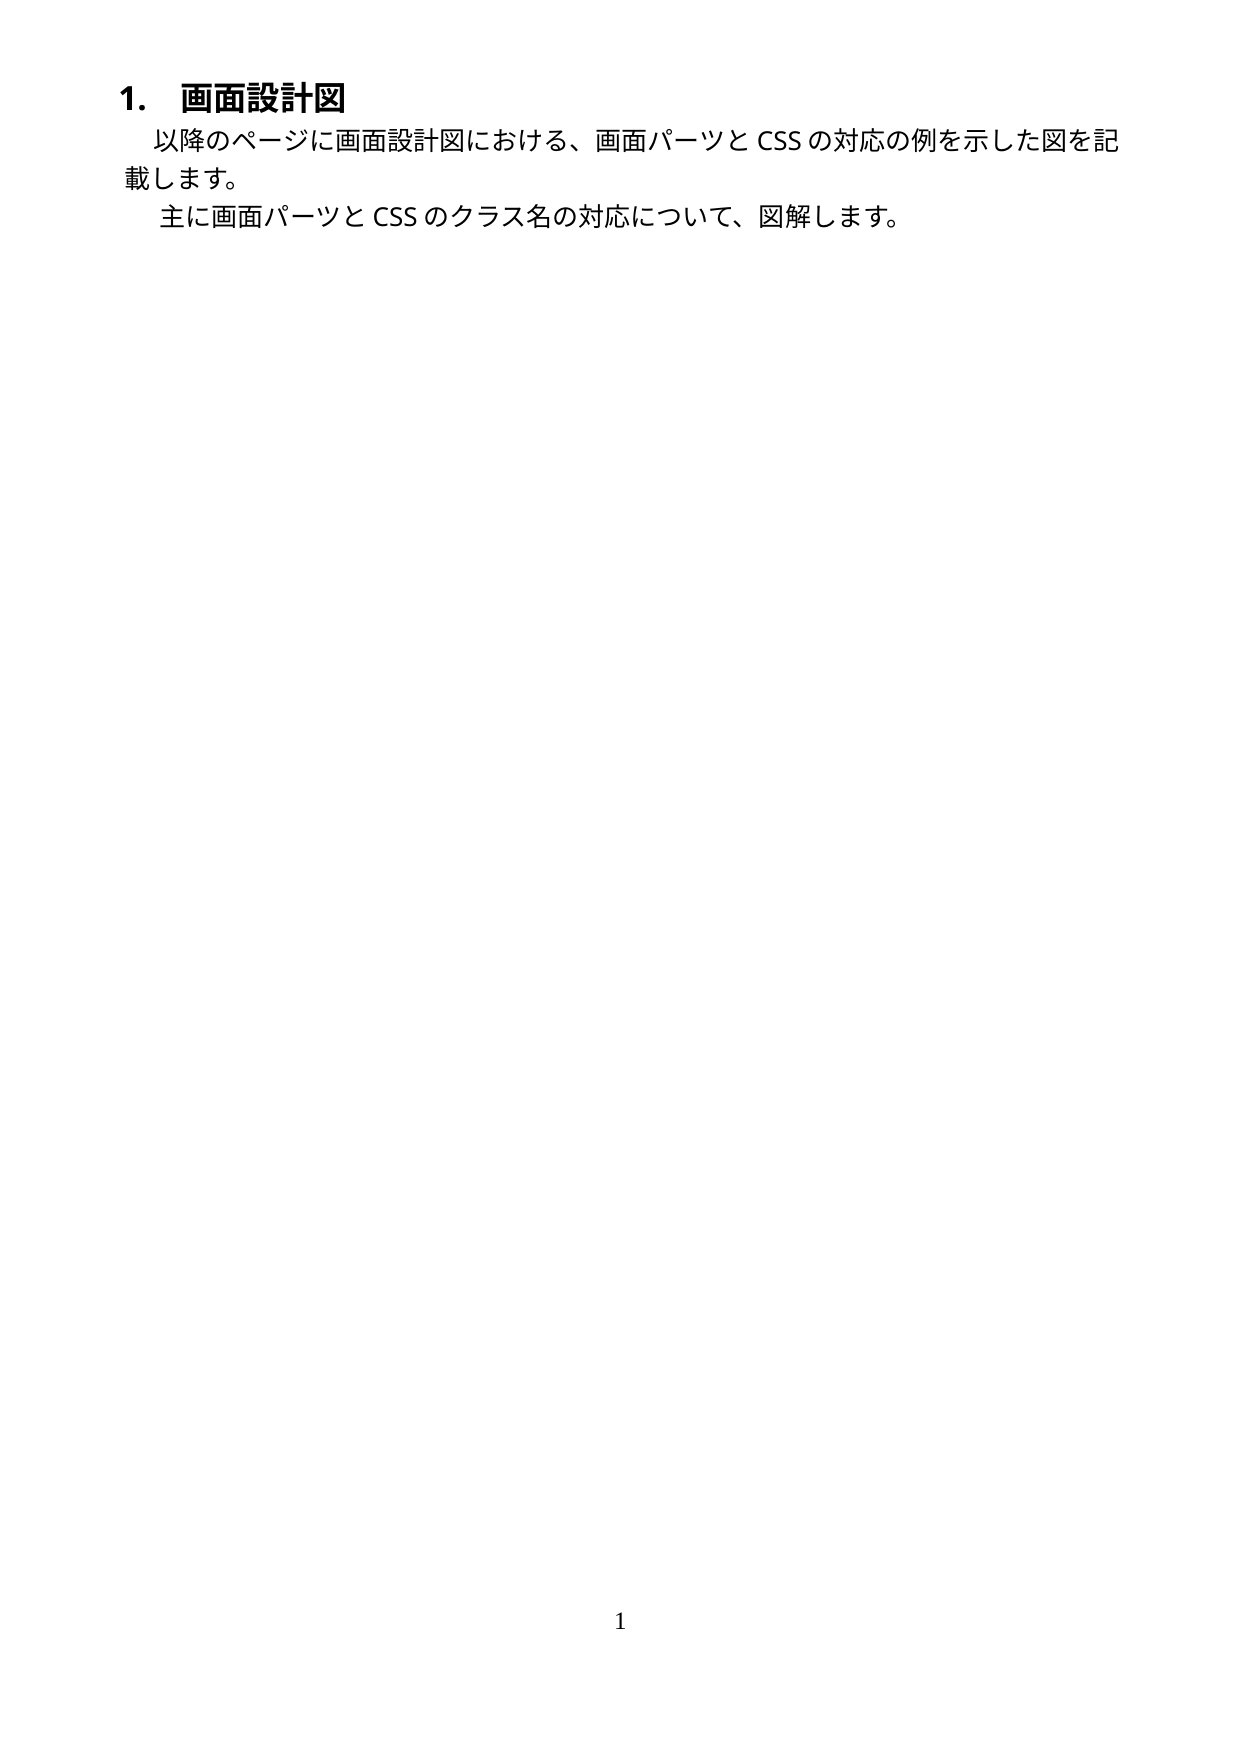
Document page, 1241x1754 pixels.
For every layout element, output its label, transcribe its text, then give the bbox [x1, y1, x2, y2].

text 主に画面パーツとCSSのクラス名の対応について、図解します。 [118, 196, 1122, 234]
text 以降のページに画面設計図における、画面パーツとCSSの対応の例を示した図を記載します。 [124, 120, 1122, 196]
text 1. 画面設計図 [118, 72, 1122, 120]
